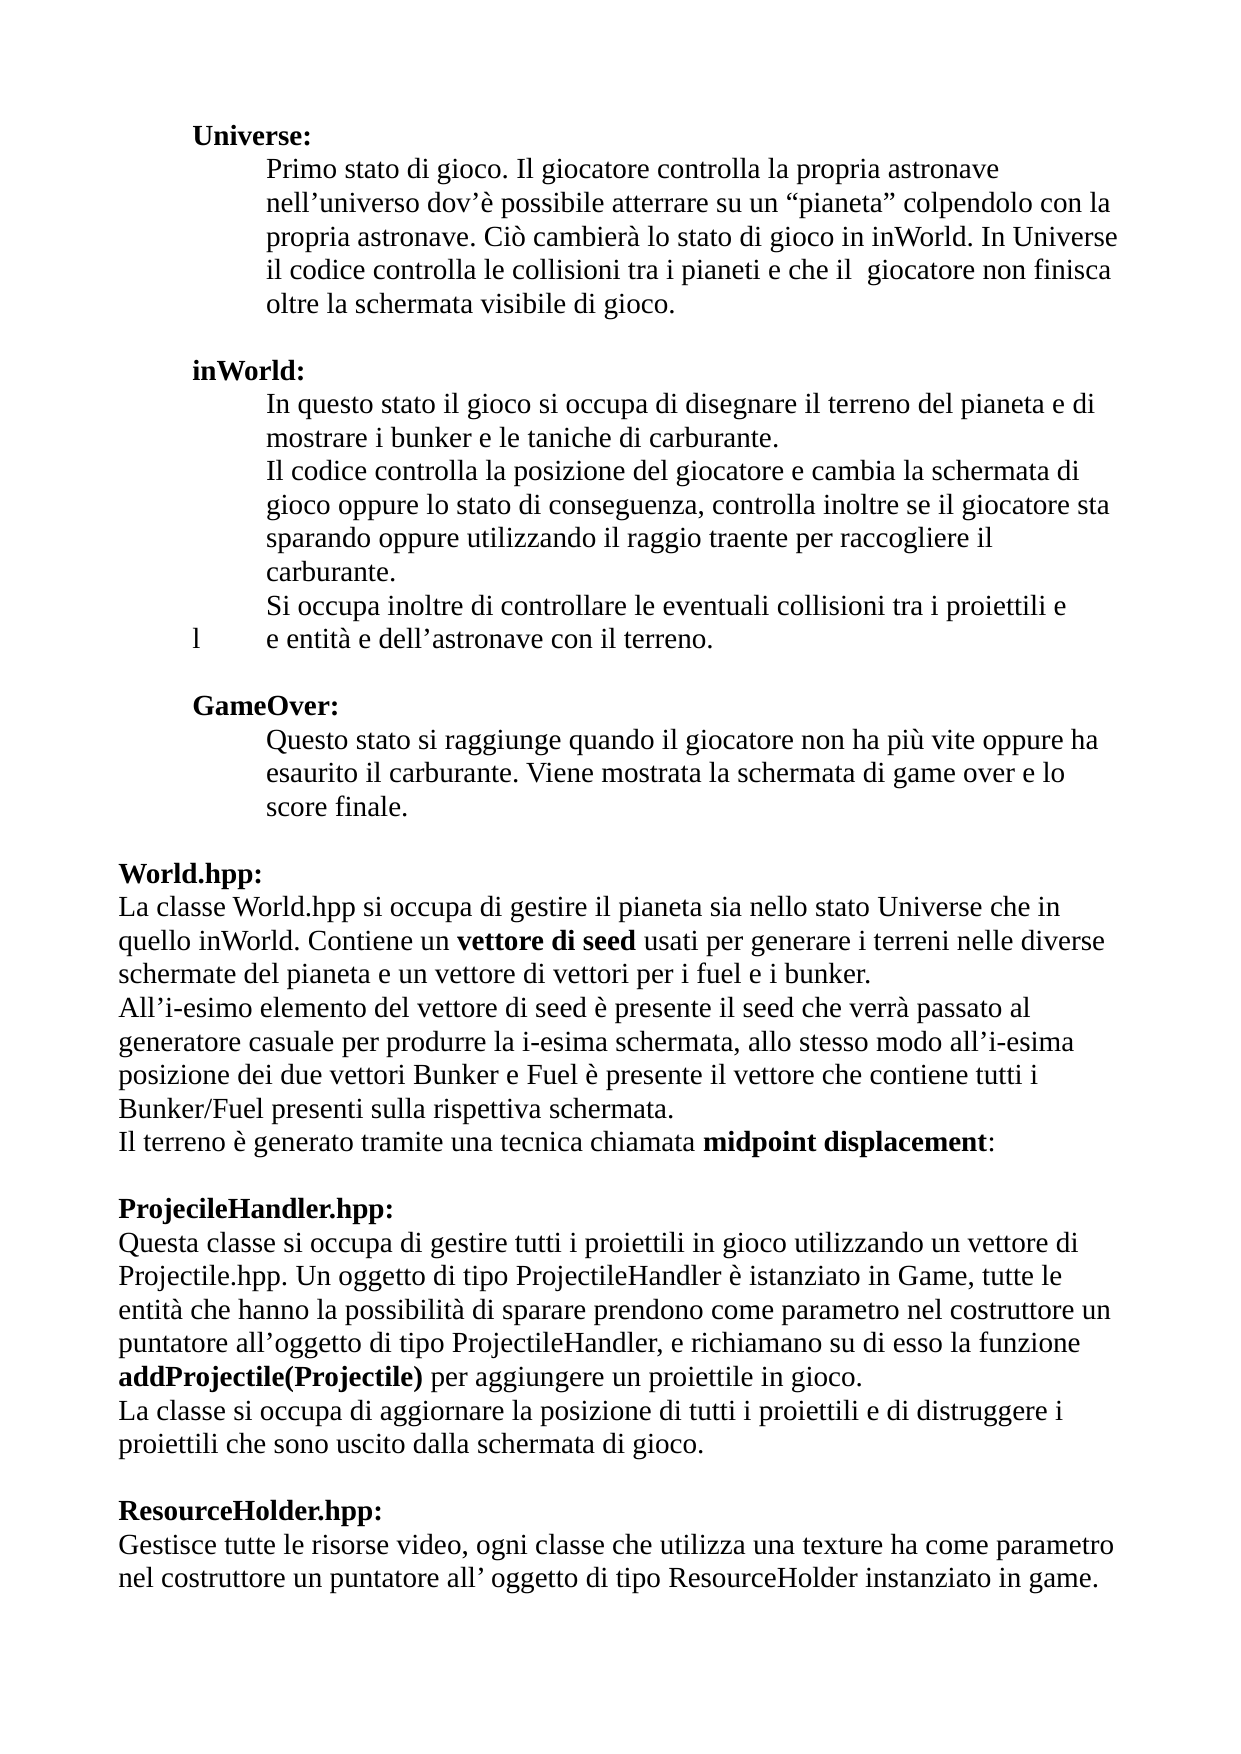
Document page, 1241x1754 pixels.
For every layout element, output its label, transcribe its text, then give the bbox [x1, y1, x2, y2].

text Universe: [118, 118, 1122, 152]
text La classe si occupa di aggiornare la posizione di tutti i proiettili e di distruggere i proiettili che sono uscito dalla schermata di gioco. [118, 1393, 1122, 1460]
text World.hpp: [118, 856, 1122, 889]
text inWorld: [118, 353, 1122, 386]
text Il codice controlla la posizione del giocatore e cambia la schermata di gioco oppure lo stato di conseguenza, controlla inoltre se il giocatore sta sparando oppure utilizzando il raggio traente per raccogliere il carburante. [118, 453, 1122, 588]
text GameOver: [118, 688, 1122, 722]
text Questo stato si raggiunge quando il giocatore non ha più vite oppure ha esaurito il carburante. Viene mostrata la schermata di game over e lo score finale. [118, 722, 1122, 822]
text ResourceHolder.hpp: [118, 1493, 1122, 1527]
text Primo stato di gioco. Il giocatore controlla la propria astronave nell’universo dov’è possibile atterrare su un “pianeta” colpendolo con la propria astronave. Ciò cambierà lo stato di gioco in inWorld. In Universe il codice controlla le collisioni tra i pianeti e che il giocatore non finisca oltre la schermata visibile di gioco. [118, 152, 1122, 319]
text Il terreno è generato tramite una tecnica chiamata midpoint displacement: [118, 1124, 1122, 1158]
text ProjecileHandler.hpp: [118, 1191, 1122, 1225]
text All’i-esimo elemento del vettore di seed è presente il seed che verrà passato al generatore casuale per produrre la i-esima schermata, allo stesso modo all’i-esima posizione dei due vettori Bunker e Fuel è presente il vettore che contiene tutti i Bunker/Fuel presenti sulla rispettiva schermata. [118, 990, 1122, 1124]
text Questa classe si occupa di gestire tutti i proiettili in gioco utilizzando un vettore di Projectile.hpp. Un oggetto di tipo ProjectileHandler è istanziato in Game, tutte le entità che hanno la possibilità di sparare prendono come parametro nel costruttore un puntatore all’oggetto di tipo ProjectileHandler, e richiamano su di esso la funzione addProjectile(Projectile) per aggiungere un proiettile in gioco. [118, 1225, 1122, 1393]
text Gestisce tutte le risorse video, ogni classe che utilizza una texture ha come parametro nel costruttore un puntatore all’ oggetto di tipo ResourceHolder instanziato in game. [118, 1527, 1122, 1594]
text In questo stato il gioco si occupa di disegnare il terreno del pianeta e di mostrare i bunker e le taniche di carburante. [118, 386, 1122, 453]
text La classe World.hpp si occupa di gestire il pianeta sia nello stato Universe che in quello inWorld. Contiene un vettore di seed usati per generare i terreni nelle diverse schermate del pianeta e un vettore di vettori per i fuel e i bunker. [118, 889, 1122, 990]
text Si occupa inoltre di controllare le eventuali collisioni tra i proiettili e l e entità e dell’astronave con il terreno. [118, 588, 1122, 655]
